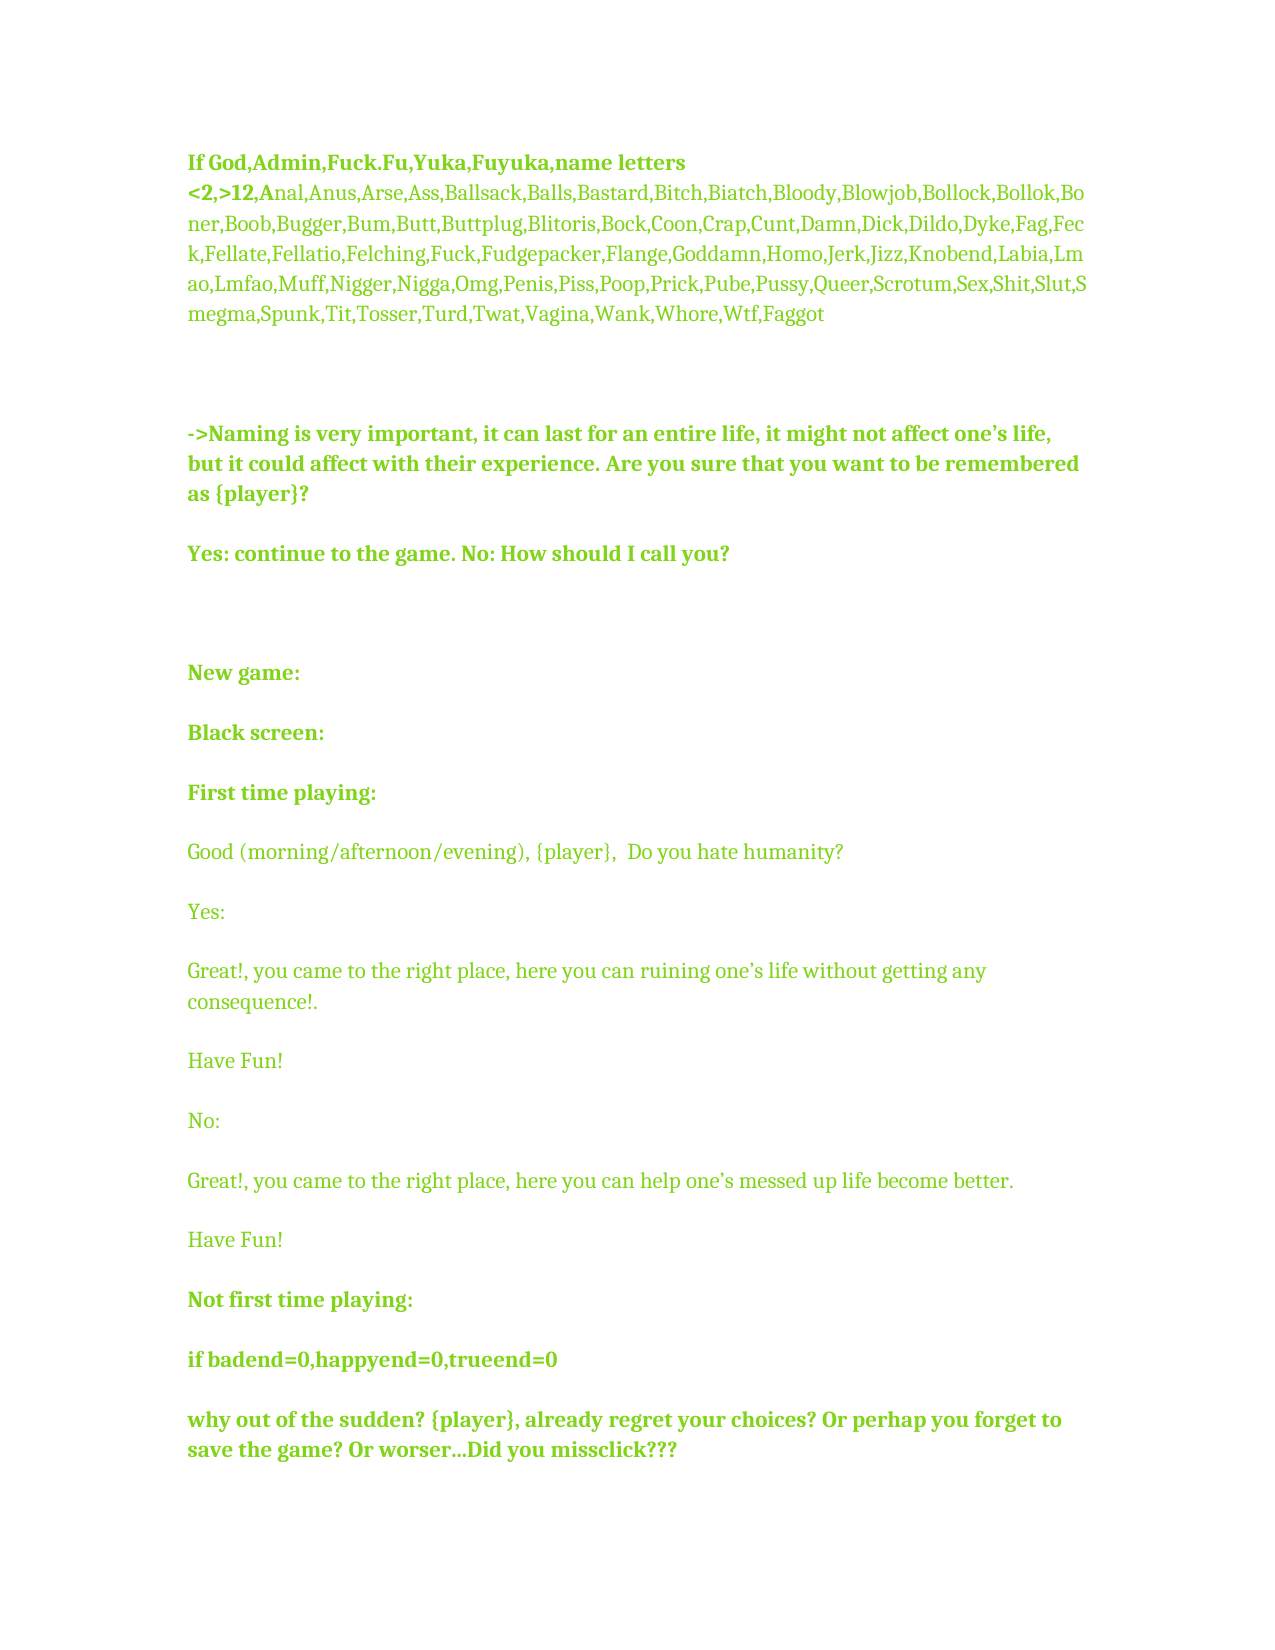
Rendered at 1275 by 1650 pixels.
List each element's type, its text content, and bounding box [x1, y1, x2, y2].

text Yes: [187, 899, 1087, 925]
text No: [187, 1108, 1087, 1134]
text Great!, you came to the right place, here you can help one’s messed up life become better. [187, 1168, 1087, 1194]
text Not first time playing: [187, 1287, 1087, 1313]
text why out of the sudden? {player}, already regret your choices? Or perhap you forget to save the game? Or worser...Did you missclick??? [187, 1406, 1087, 1463]
text Yes: continue to the game. No: How should I call you? [187, 541, 1087, 567]
text if badend=0,happyend=0,trueend=0 [187, 1347, 1087, 1373]
text First time playing: [187, 779, 1087, 806]
text Black screen: [187, 719, 1087, 746]
text New game: [187, 660, 1087, 686]
text Great!, you came to the right place, here you can ruining one’s life without getting any consequence!. [187, 958, 1087, 1015]
text Good (morning/afternoon/evening), {player}, Do you hate humanity? [187, 839, 1087, 865]
text If God,Admin,Fuck.Fu,Yuka,Fuyuka,name letters <2,>12,Anal,Anus,Arse,Ass,Ballsack,Balls,Bastard,Bitch,Biatch,Bloody,Blowjob,Bollock,Bollok,Boner,Boob,Bugger,Bum,Butt,Buttplug,Blitoris,Bock,Coon,Crap,Cunt,Damn,Dick,Dildo,Dyke,Fag,Feck,Fellate,Fellatio,Felching,Fuck,Fudgepacker,Flange,Goddamn,Homo,Jerk,Jizz,Knobend,Labia,Lmao,Lmfao,Muff,Nigger,Nigga,Omg,Penis,Piss,Poop,Prick,Pube,Pussy,Queer,Scrotum,Sex,Shit,Slut,Smegma,Spunk,Tit,Tosser,Turd,Twat,Vagina,Wank,Whore,Wtf,Faggot [187, 150, 1087, 327]
text Have Fun! [187, 1227, 1087, 1254]
text ->Naming is very important, it can last for an entire life, it might not affect one’s life, but it could affect with their experience. Are you sure that you want to be remembered as {player}? [187, 420, 1087, 507]
text Have Fun! [187, 1048, 1087, 1074]
